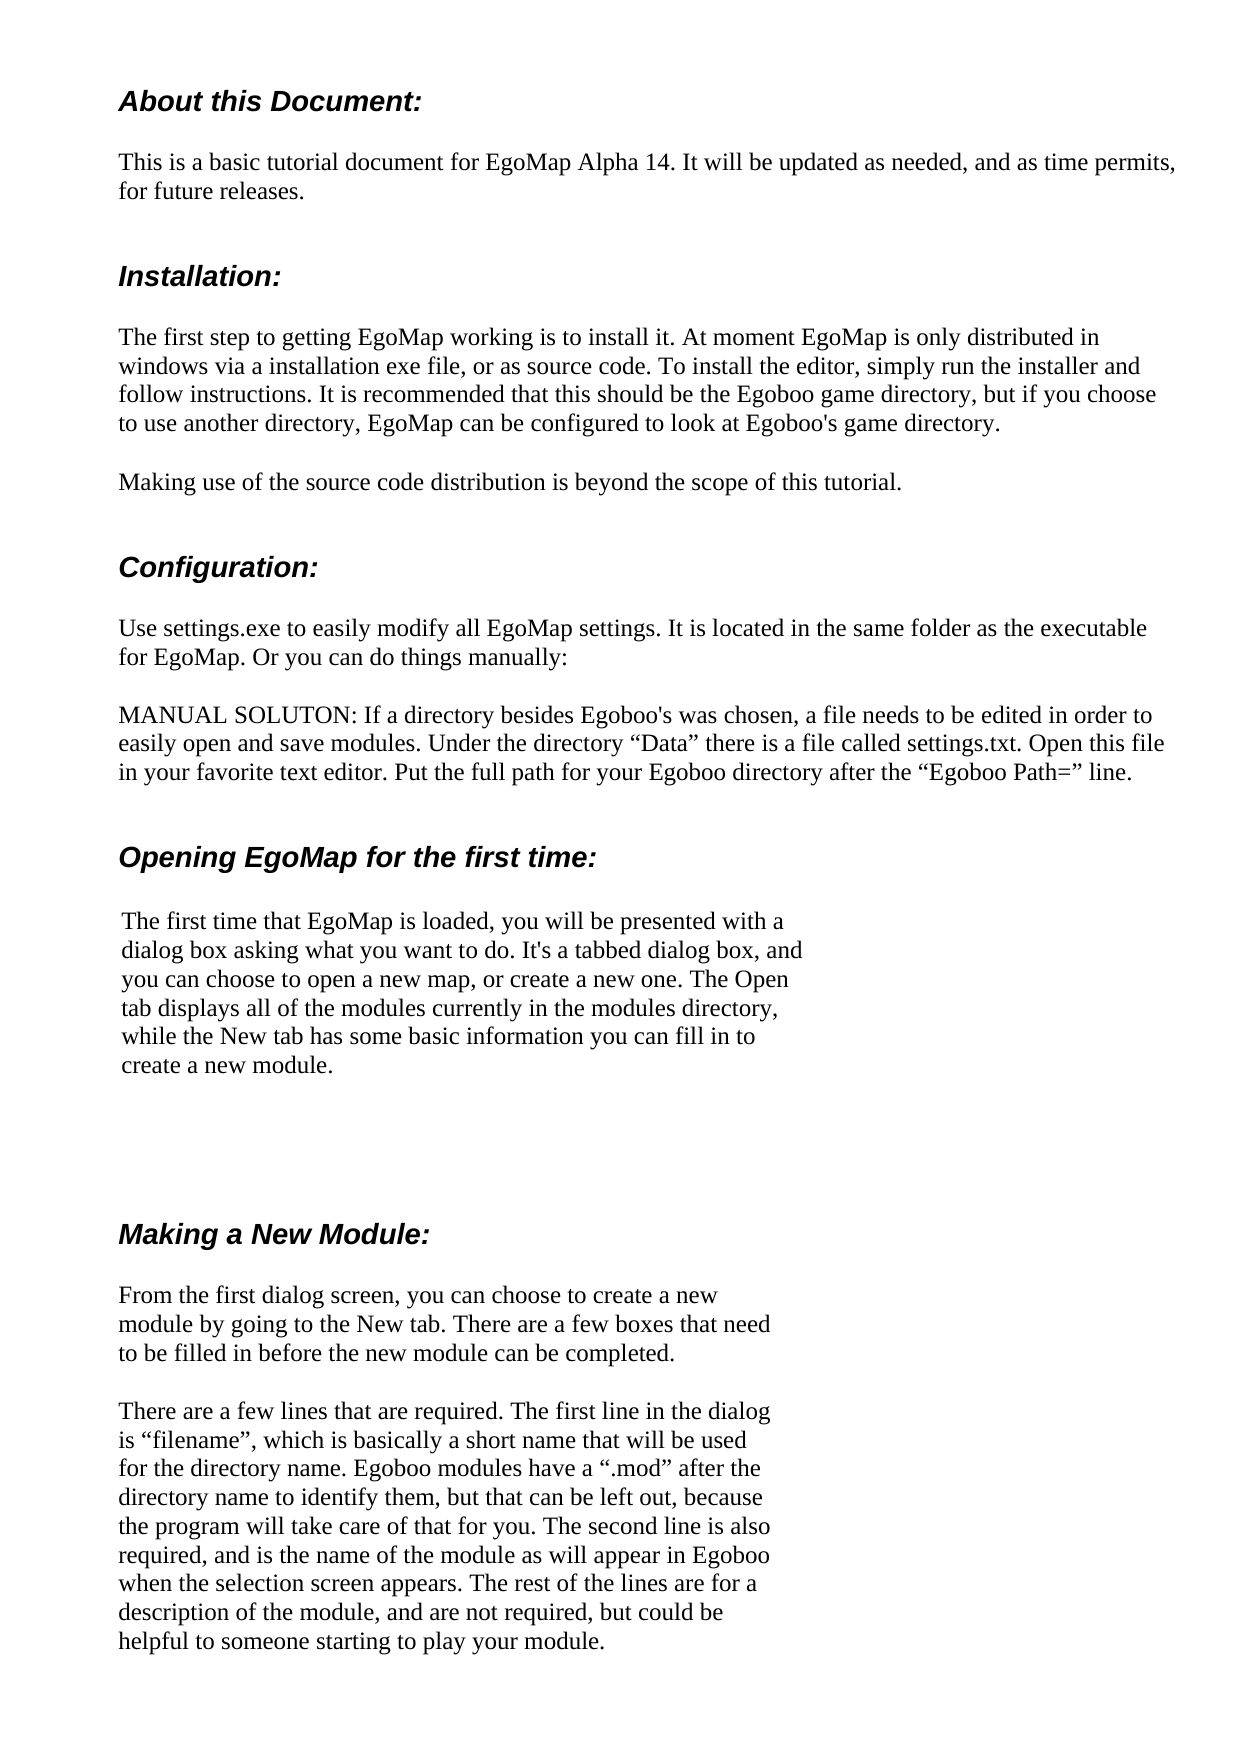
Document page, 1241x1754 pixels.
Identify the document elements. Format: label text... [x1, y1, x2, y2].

table_header The first time that EgoMap is loaded, you will be presented with a dialog box asking what you want to do. It's a tabbed dialog box, and you can choose to open a new map, or create a new one. The Open tab displays all of the modules currently in the modules directory, while the New tab has some basic information you can fill in to create a new module. [118, 904, 1181, 1192]
subtitle About this Document: [118, 84, 1181, 118]
subtitle Installation: [118, 259, 1181, 293]
text Making use of the source code distribution is beyond the scope of this tutorial. [118, 467, 1181, 495]
subtitle Making a New Module: [118, 1217, 1181, 1251]
text This is a basic tutorial document for EgoMap Alpha 14. It will be updated as needed, and as time permits, for future releases. [118, 147, 1181, 204]
text The first step to getting EgoMap working is to install it. At moment EgoMap is only distributed in windows via a installation exe file, or as source code. To install the editor, simply run the installer and follow instructions. It is recommended that this should be the Egoboo game directory, but if you choose to use another directory, EgoMap can be configured to look at Egoboo's game directory. [118, 322, 1181, 437]
text Use settings.exe to easily modify all EgoMap settings. It is located in the same folder as the executable for EgoMap. Or you can do things manually: [118, 613, 1181, 670]
text From the first dialog screen, you can choose to create a new module by going to the New tab. There are a few boxes that need to be filled in before the new module can be completed. [118, 1280, 1181, 1366]
text There are a few lines that are required. The first line in the dialog is “filename”, which is basically a short name that will be used for the directory name. Egoboo modules have a “.mod” after the directory name to identify them, but that can be left out, because the program will take care of that for you. The second line is also required, and is the name of the module as will appear in Egoboo when the selection screen appears. The rest of the lines are for a description of the module, and are not required, but could be helpful to someone starting to play your module. [118, 1396, 1181, 1655]
subtitle Configuration: [118, 550, 1181, 583]
subtitle Opening EgoMap for the first time: [118, 841, 1181, 874]
text MANUAL SOLUTON: If a directory besides Egoboo's was chosen, a file needs to be edited in order to easily open and save modules. Under the directory “Data” there is a file called settings.txt. Open this file in your favorite text editor. Put the full path for your Egoboo directory after the “Egoboo Path=” line. [118, 700, 1181, 786]
